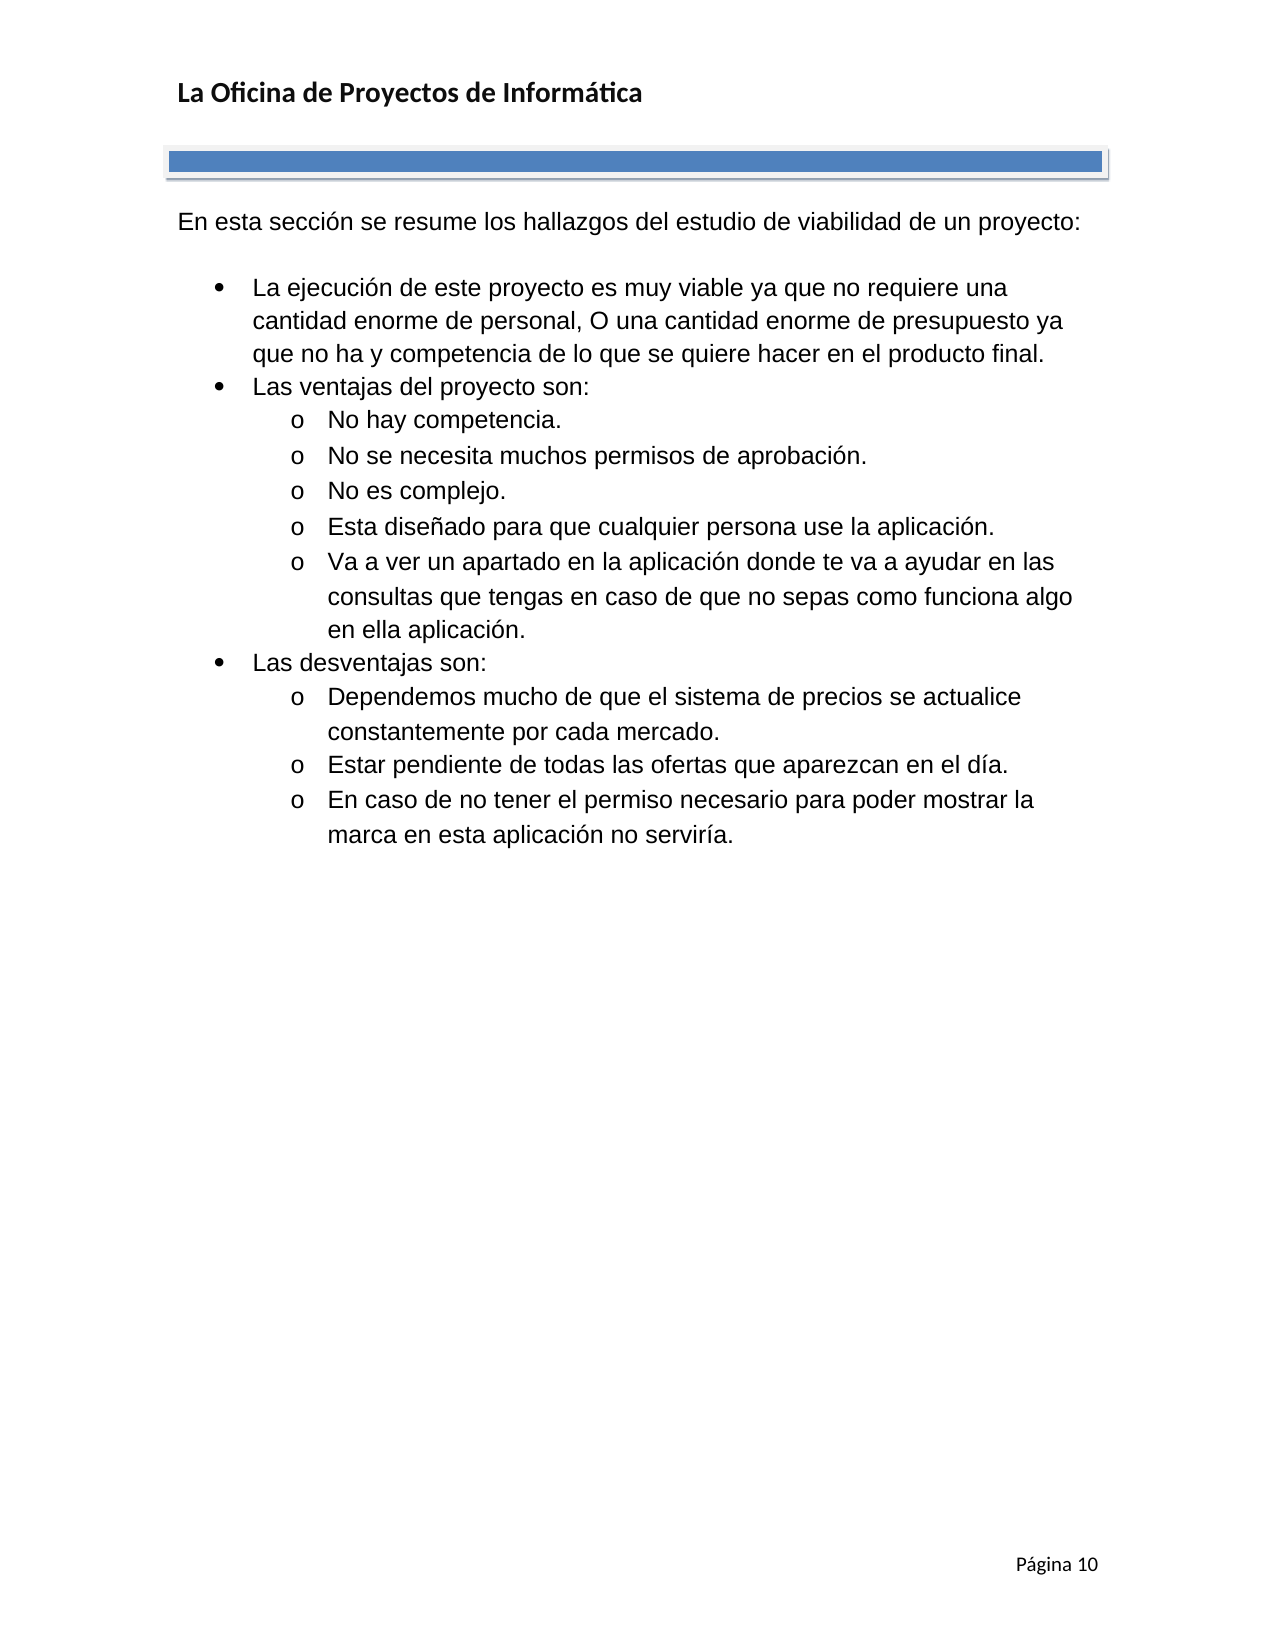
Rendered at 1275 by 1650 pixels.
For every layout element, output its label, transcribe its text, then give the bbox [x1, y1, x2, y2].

list No hay competencia. [290, 405, 1098, 436]
list Las ventajas del proyecto son: [215, 372, 1098, 401]
list En caso de no tener el permiso necesario para poder mostrar la marca en esta aplicación no serviría. [290, 785, 1098, 849]
list Las desventajas son: [215, 648, 1098, 677]
text En esta sección se resume los hallazgos del estudio de viabilidad de un proyecto: [177, 207, 1098, 236]
list No es complejo. [290, 476, 1098, 507]
list Esta diseñado para que cualquier persona use la aplicación. [290, 512, 1098, 543]
list Estar pendiente de todas las ofertas que aparezcan en el día. [290, 750, 1098, 781]
list La ejecución de este proyecto es muy viable ya que no requiere una cantidad enorme de personal, O una cantidad enorme de presupuesto ya que no ha y competencia de lo que se quiere hacer en el producto final. [215, 273, 1098, 368]
list Va a ver un apartado en la aplicación donde te va a ayudar en las consultas que tengas en caso de que no sepas como funciona algo en ella aplicación. [290, 547, 1098, 644]
list Dependemos mucho de que el sistema de precios se actualice constantemente por cada mercado. [290, 682, 1098, 746]
list No se necesita muchos permisos de aprobación. [290, 441, 1098, 472]
